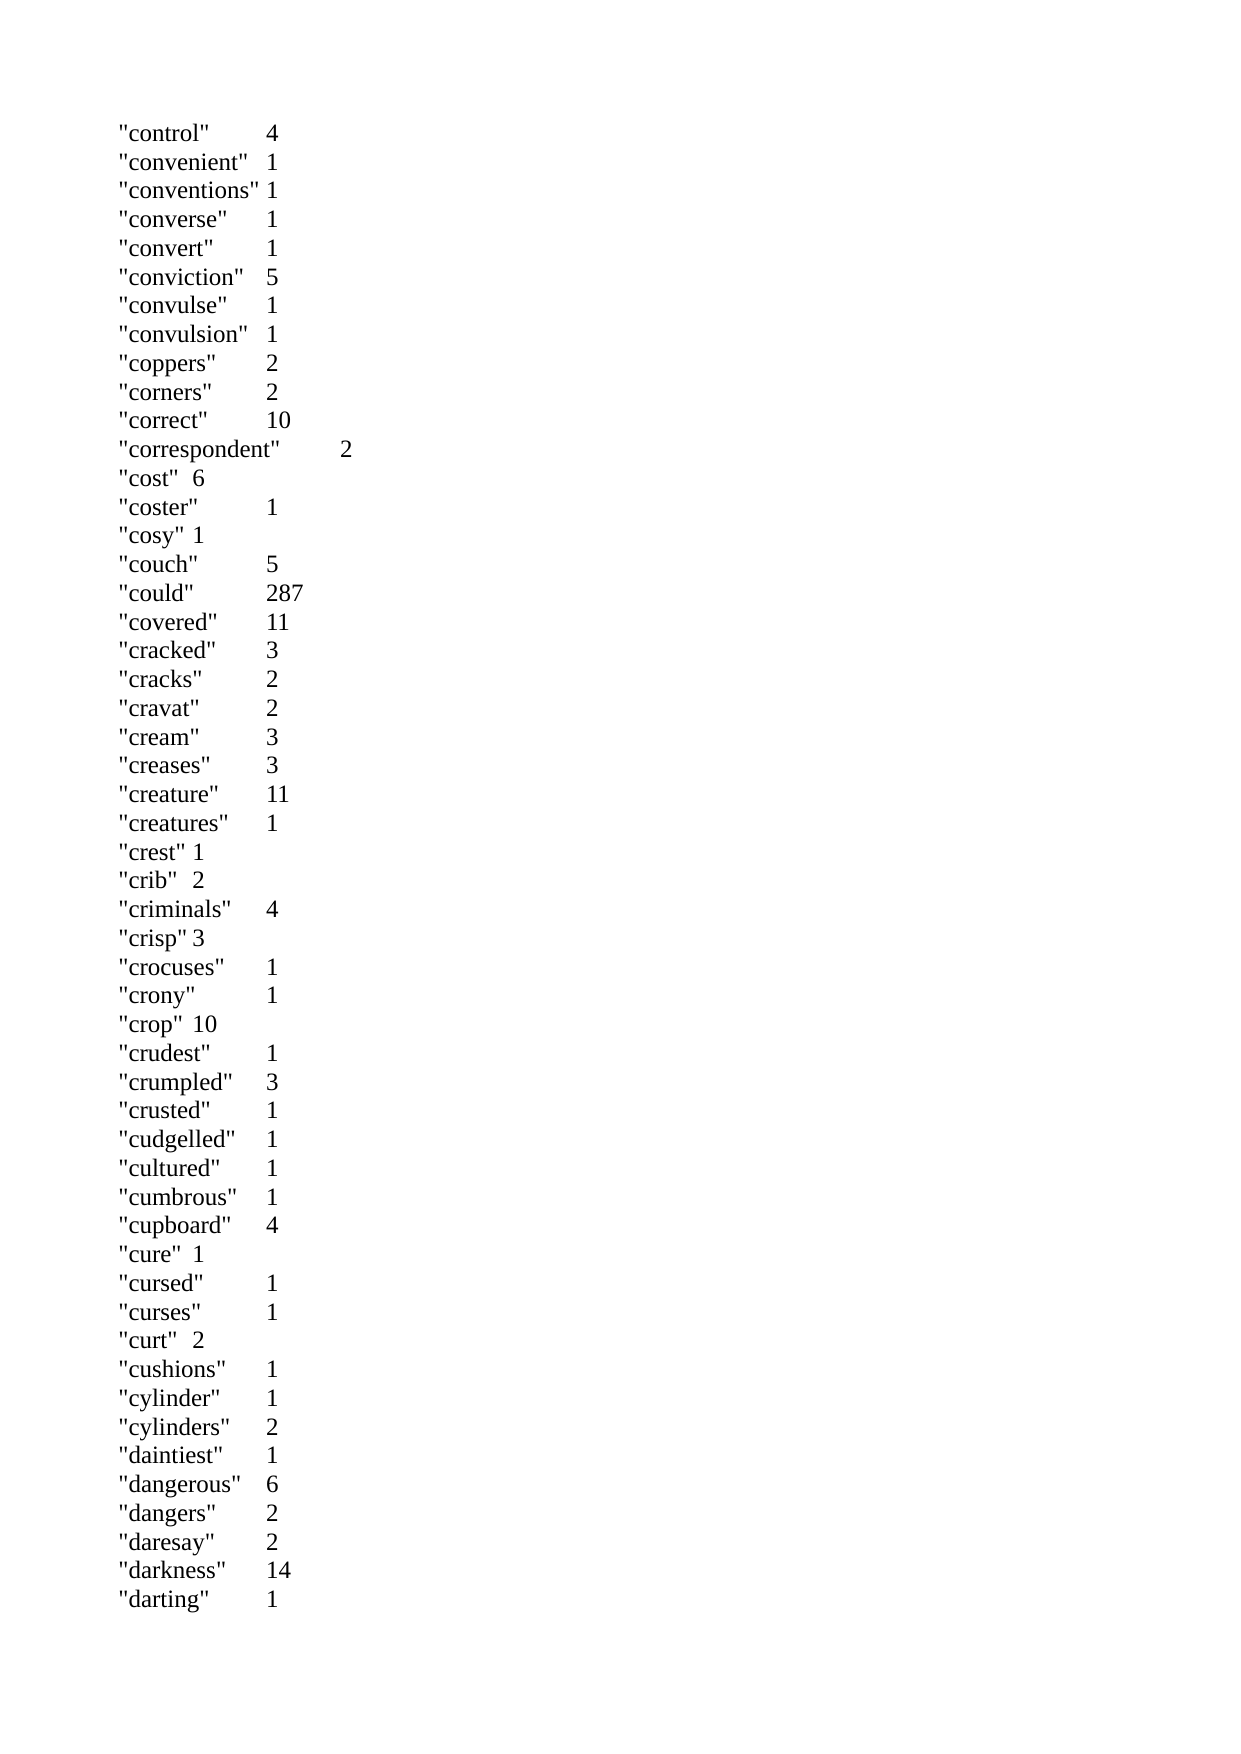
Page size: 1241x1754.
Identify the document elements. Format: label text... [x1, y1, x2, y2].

text "crisp" 3 [118, 923, 1122, 952]
text "converse" 1 [118, 204, 1122, 233]
text "cultured" 1 [118, 1153, 1122, 1182]
text "couch" 5 [118, 549, 1122, 578]
text "coster" 1 [118, 492, 1122, 521]
text "cylinder" 1 [118, 1383, 1122, 1412]
text "conviction" 5 [118, 262, 1122, 291]
text "correct" 10 [118, 406, 1122, 434]
text "covered" 11 [118, 607, 1122, 636]
text "cumbrous" 1 [118, 1182, 1122, 1211]
text "cylinders" 2 [118, 1412, 1122, 1441]
text "conventions" 1 [118, 176, 1122, 204]
text "cracks" 2 [118, 664, 1122, 693]
text "cravat" 2 [118, 693, 1122, 722]
text "crocuses" 1 [118, 952, 1122, 981]
text "creature" 11 [118, 779, 1122, 808]
text "dangers" 2 [118, 1498, 1122, 1527]
text "crib" 2 [118, 866, 1122, 894]
text "control" 4 [118, 118, 1122, 147]
text "dangerous" 6 [118, 1469, 1122, 1498]
text "cosy" 1 [118, 521, 1122, 549]
text "crest" 1 [118, 837, 1122, 866]
text "darkness" 14 [118, 1556, 1122, 1584]
text "crusted" 1 [118, 1096, 1122, 1124]
text "cream" 3 [118, 722, 1122, 751]
text "creatures" 1 [118, 808, 1122, 837]
text "crudest" 1 [118, 1038, 1122, 1067]
text "cushions" 1 [118, 1354, 1122, 1383]
text "criminals" 4 [118, 894, 1122, 923]
text "correspondent" 2 [118, 434, 1122, 463]
text "cupboard" 4 [118, 1211, 1122, 1239]
text "convulsion" 1 [118, 319, 1122, 348]
text "convenient" 1 [118, 147, 1122, 176]
text "cracked" 3 [118, 636, 1122, 664]
text "convulse" 1 [118, 291, 1122, 319]
text "convert" 1 [118, 233, 1122, 262]
text "daintiest" 1 [118, 1441, 1122, 1469]
text "cursed" 1 [118, 1268, 1122, 1297]
text "crony" 1 [118, 981, 1122, 1009]
text "could" 287 [118, 578, 1122, 607]
text "crop" 10 [118, 1009, 1122, 1038]
text "curt" 2 [118, 1326, 1122, 1354]
text "cure" 1 [118, 1239, 1122, 1268]
text "daresay" 2 [118, 1527, 1122, 1556]
text "cost" 6 [118, 463, 1122, 492]
text "darting" 1 [118, 1584, 1122, 1613]
text "crumpled" 3 [118, 1067, 1122, 1096]
text "cudgelled" 1 [118, 1124, 1122, 1153]
text "curses" 1 [118, 1297, 1122, 1326]
text "coppers" 2 [118, 348, 1122, 377]
text "corners" 2 [118, 377, 1122, 406]
text "creases" 3 [118, 751, 1122, 779]
